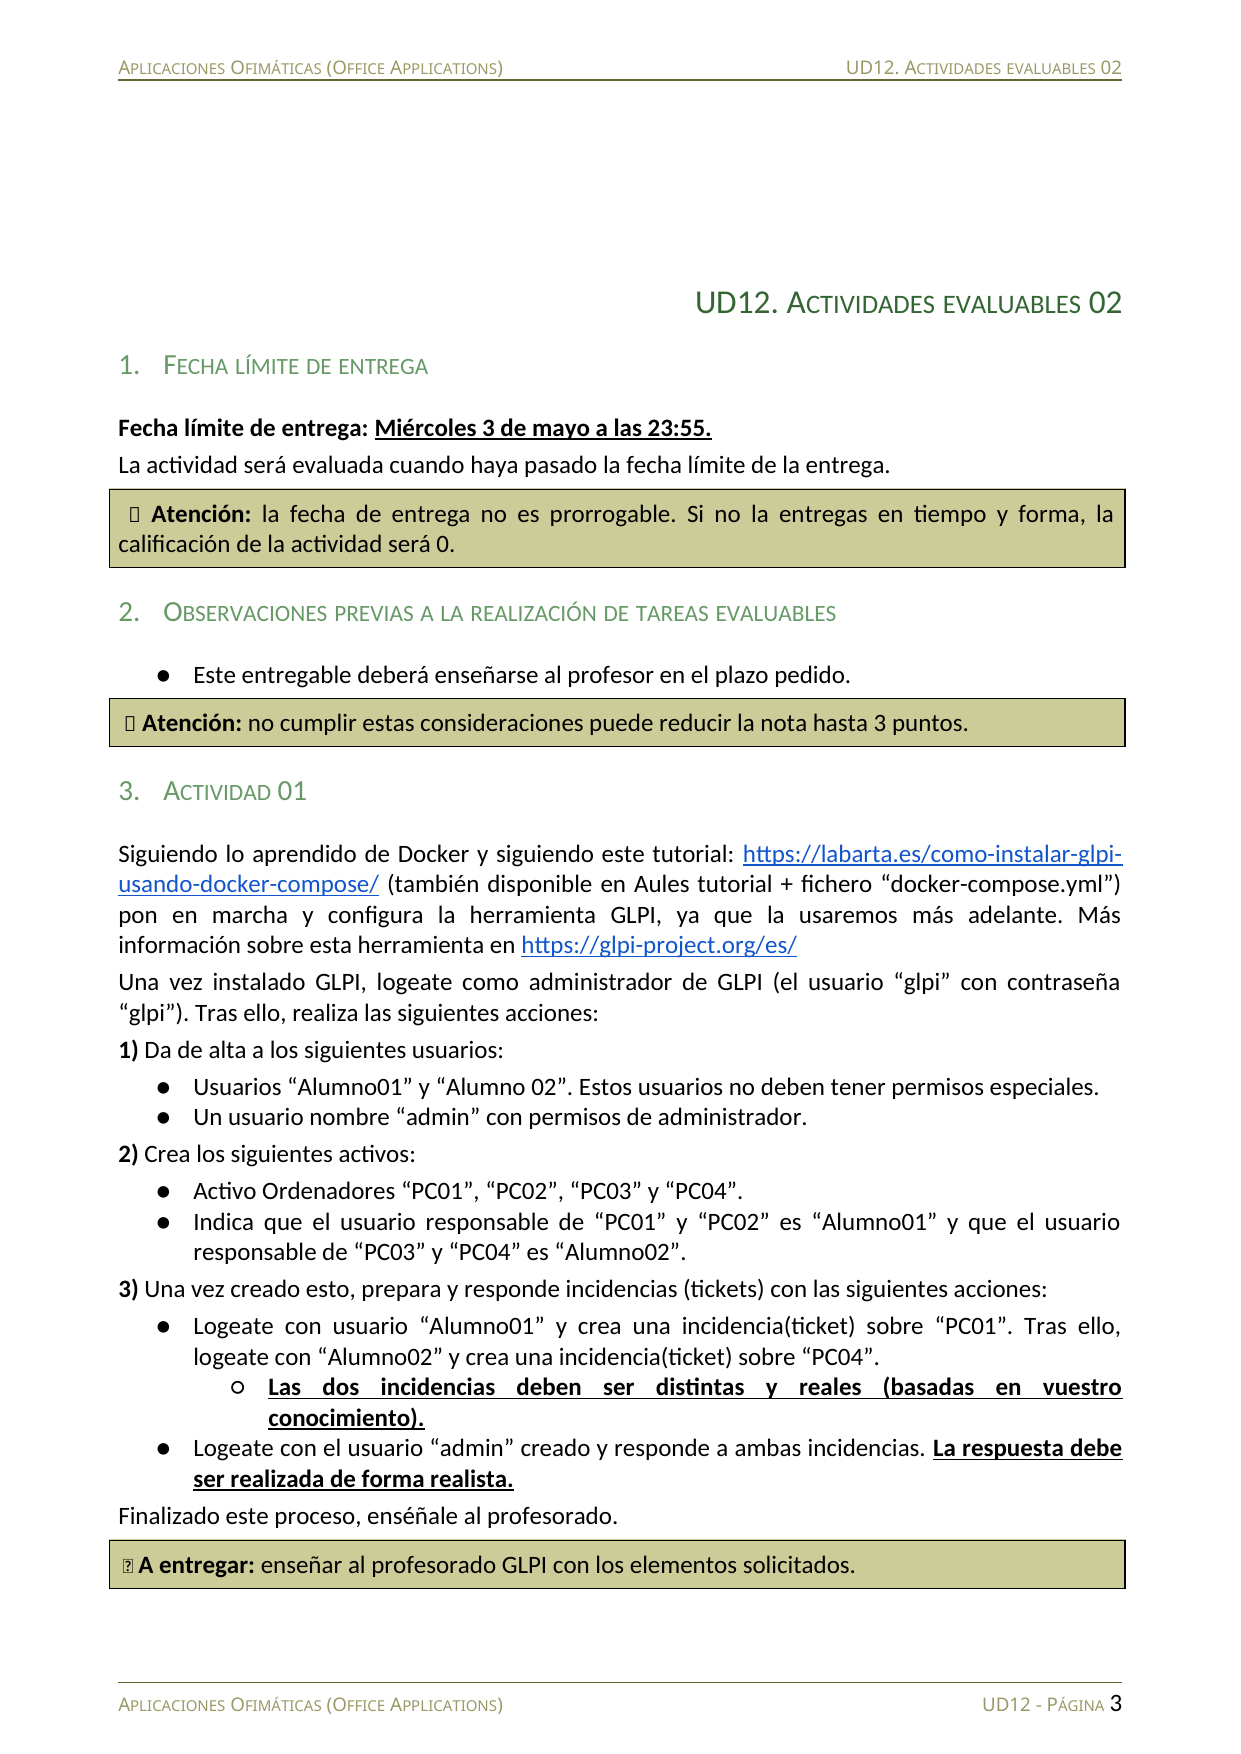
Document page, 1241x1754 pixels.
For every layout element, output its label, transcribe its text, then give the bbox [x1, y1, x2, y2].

text UD12. Actividades evaluables 02 [118, 281, 1122, 322]
list Este entregable deberá enseñarse al profesor en el plazo pedido. [156, 659, 1122, 689]
text 📕 A entregar: enseñar al profesorado GLPI con los elementos solicitados. [110, 1541, 1124, 1588]
list Logeate con el usuario “admin” creado y responde a ambas incidencias. La respuesta debe ser realizada de forma realista. [156, 1433, 1122, 1494]
text 1) Da de alta a los siguientes usuarios: [118, 1034, 1122, 1064]
text Fecha límite de entrega: Miércoles 3 de mayo a las 23:55. [118, 412, 1122, 443]
subtitle Observaciones previas a la realización de tareas evaluables [118, 593, 1122, 629]
subtitle Fecha límite de entrega [118, 346, 1122, 382]
text La actividad será evaluada cuando haya pasado la fecha límite de la entrega. [118, 449, 1122, 480]
text Siguiendo lo aprendido de Docker y siguiendo este tutorial: https://labarta.es/como-instalar-glpi-usando-docker-compose/ (también disponible en Aules tutorial + fichero “docker-compose.yml”) pon en marcha y configura la herramienta GLPI, ya que la usaremos más adelante. Más información sobre esta herramienta en https://glpi-project.org/es/ [118, 838, 1122, 960]
text 3) Una vez creado esto, prepara y responde incidencias (tickets) con las siguientes acciones: [118, 1273, 1122, 1304]
text 2) Crea los siguientes activos: [118, 1138, 1122, 1169]
list Logeate con usuario “Alumno01” y crea una incidencia(ticket) sobre “PC01”. Tras ello, logeate con “Alumno02” y crea una incidencia(ticket) sobre “PC04”. [156, 1311, 1122, 1372]
text ❕ Atención: la fecha de entrega no es prorrogable. Si no la entregas en tiempo y forma, la calificación de la actividad será 0. [110, 490, 1124, 567]
list Indica que el usuario responsable de “PC01” y “PC02” es “Alumno01” y que el usuario responsable de “PC03” y “PC04” es “Alumno02”. [156, 1206, 1122, 1267]
list Un usuario nombre “admin” con permisos de administrador. [156, 1102, 1122, 1132]
text Finalizado este proceso, enséñale al profesorado. [118, 1500, 1122, 1531]
list Las dos incidencias deben ser distintas y reales (basadas en vuestro conocimiento). [231, 1372, 1122, 1433]
list Activo Ordenadores “PC01”, “PC02”, “PC03” y “PC04”. [156, 1176, 1122, 1206]
subtitle Actividad 01 [118, 772, 1122, 808]
text ❕ Atención: no cumplir estas consideraciones puede reducir la nota hasta 3 puntos. [110, 699, 1124, 746]
list Usuarios “Alumno01” y “Alumno 02”. Estos usuarios no deben tener permisos especiales. [156, 1071, 1122, 1102]
text Una vez instalado GLPI, logeate como administrador de GLPI (el usuario “glpi” con contraseña “glpi”). Tras ello, realiza las siguientes acciones: [118, 967, 1122, 1028]
